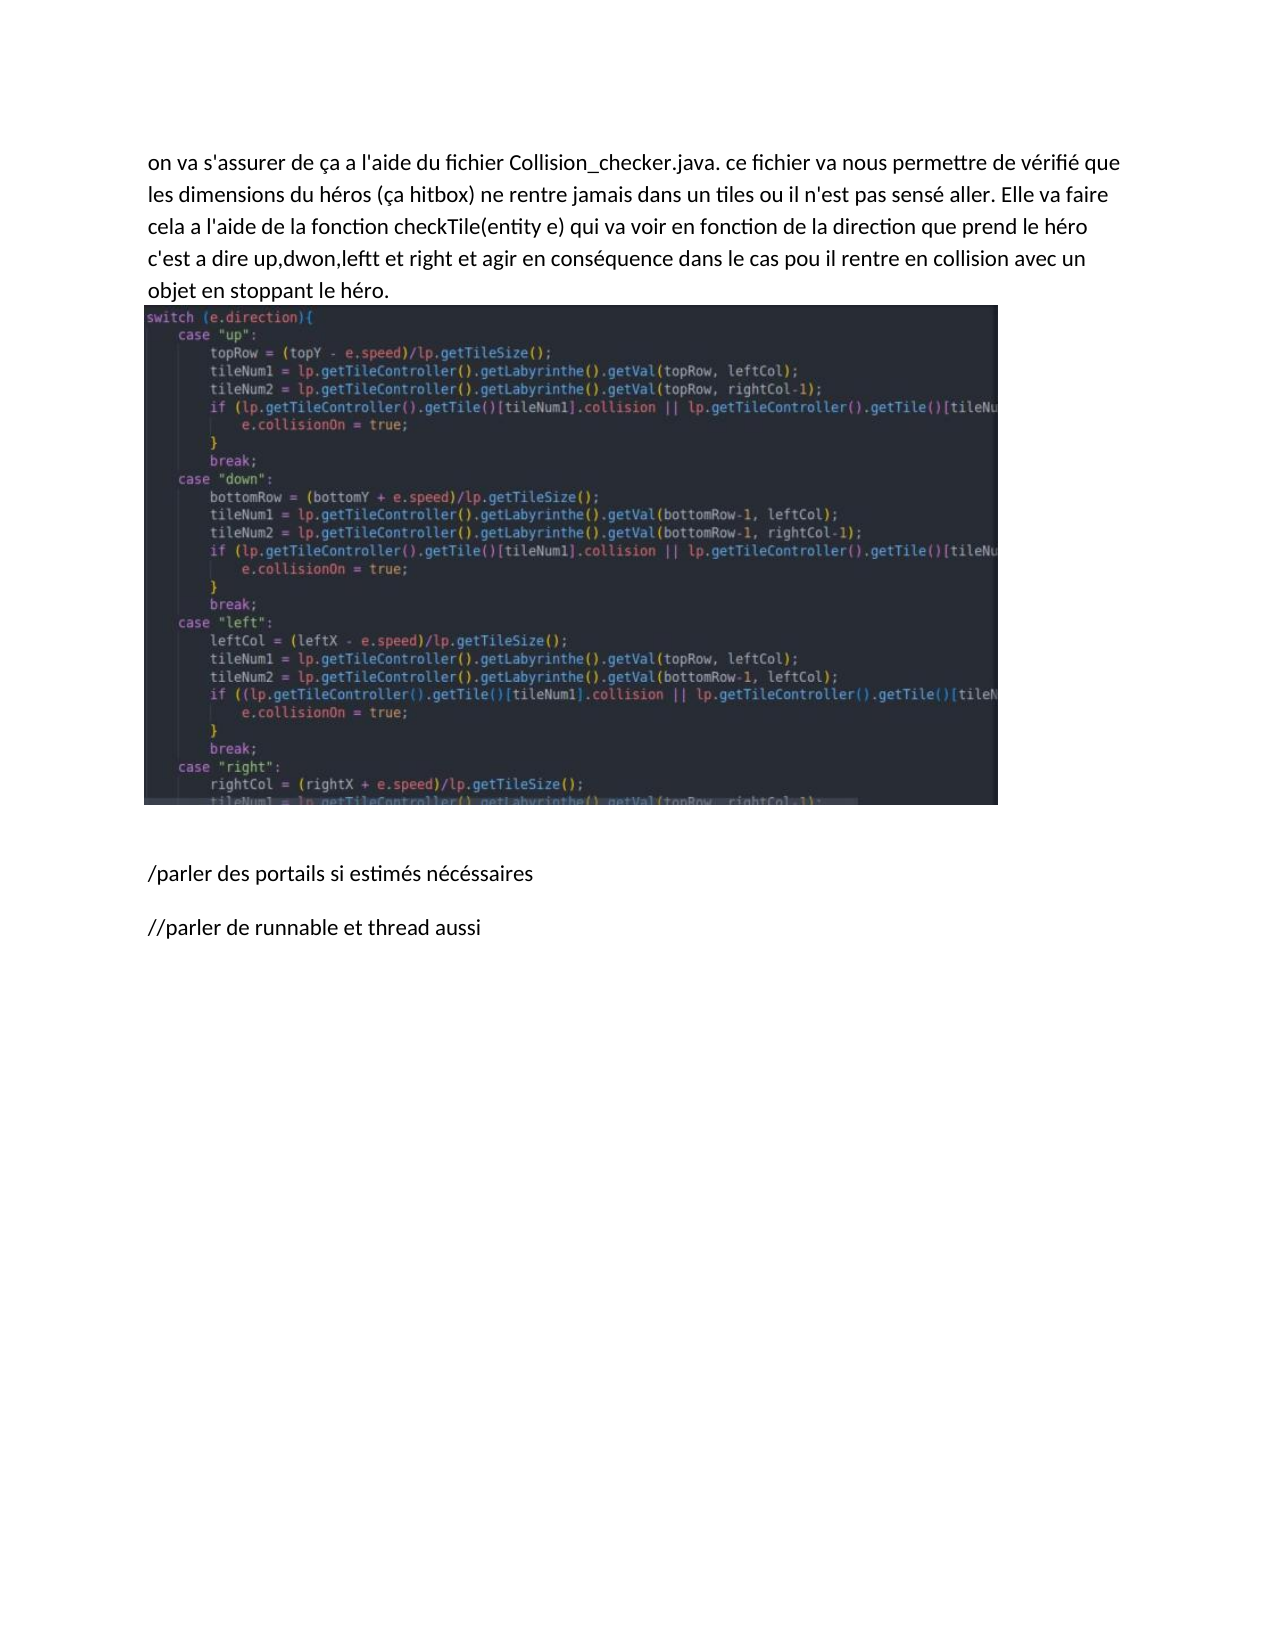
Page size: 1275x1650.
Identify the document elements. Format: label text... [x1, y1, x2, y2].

text /parler des portails si estimés nécéssaires [148, 859, 1127, 888]
picture [144, 305, 998, 805]
text on va s'assurer de ça a l'aide du fichier Collision_checker.java. ce fichier va nous permettre de vérifié que les dimensions du héros (ça hitbox) ne rentre jamais dans un tiles ou il n'est pas sensé aller. Elle va faire cela a l'aide de la fonction checkTile(entity e) qui va voir en fonction de la direction que prend le héro c'est a dire up,dwon,leftt et right et agir en conséquence dans le cas pou il rentre en collision avec un objet en stoppant le héro. [148, 148, 1127, 304]
text //parler de runnable et thread aussi [148, 913, 1127, 941]
